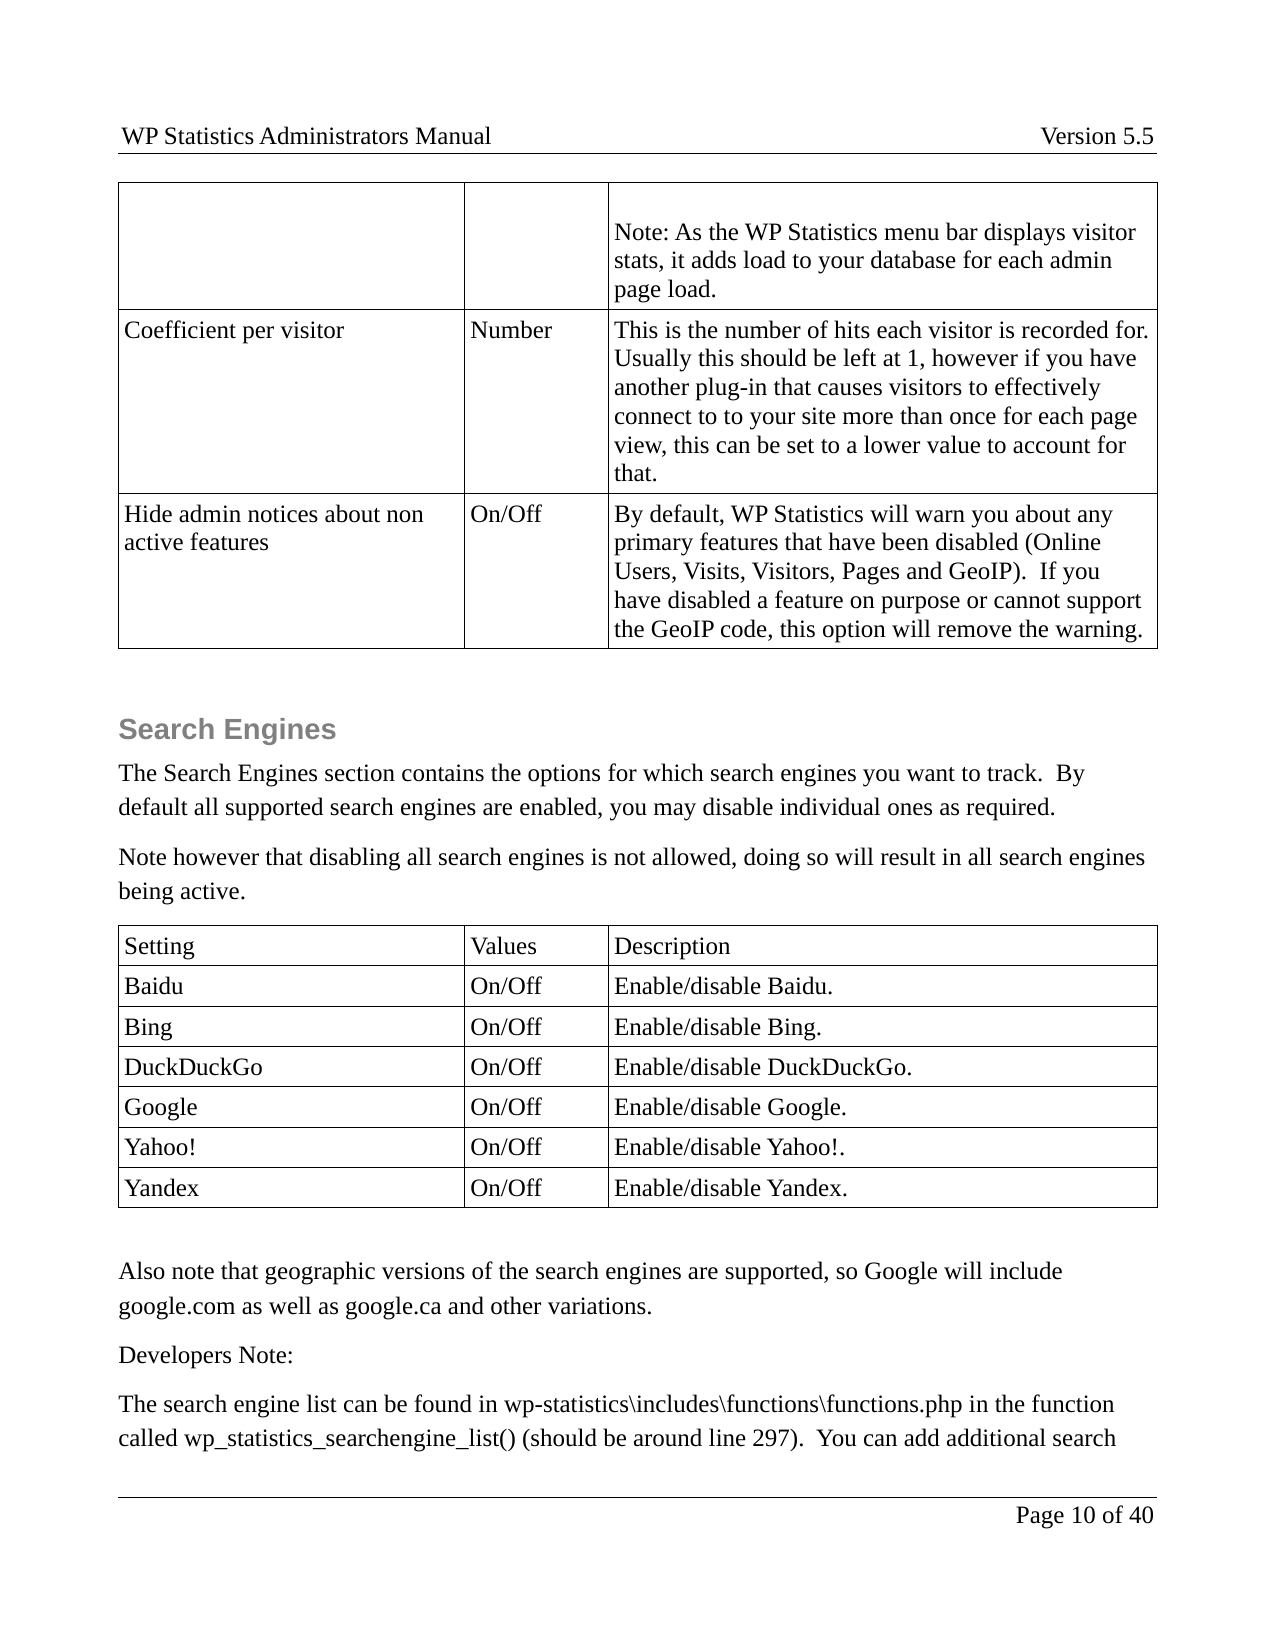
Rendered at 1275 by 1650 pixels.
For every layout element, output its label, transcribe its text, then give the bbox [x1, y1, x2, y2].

table_cell On/Off [465, 1087, 608, 1127]
table_cell [465, 183, 608, 309]
table_cell On/Off [465, 1007, 608, 1046]
table_cell [119, 183, 464, 309]
table_cell Yandex [119, 1168, 464, 1207]
table_header Description [609, 926, 1157, 965]
text Note however that disabling all search engines is not allowed, doing so will result in all search engines being active. [118, 842, 1157, 905]
table_cell On/Off [465, 494, 608, 648]
table_cell Note: As the WP Statistics menu bar displays visitor stats, it adds load to your database for each admin page load. [609, 183, 1157, 309]
text Also note that geographic versions of the search engines are supported, so Google will include google.com as well as google.ca and other variations. [118, 1256, 1157, 1320]
table_cell Enable/disable Bing. [609, 1007, 1157, 1046]
text Developers Note: [118, 1340, 1157, 1369]
subtitle Search Engines [118, 712, 1157, 746]
table_cell Coefficient per visitor [119, 310, 464, 493]
table_cell Yahoo! [119, 1128, 464, 1167]
table_cell Enable/disable DuckDuckGo. [609, 1047, 1157, 1086]
table_cell Enable/disable Google. [609, 1087, 1157, 1127]
table_cell On/Off [465, 1047, 608, 1086]
table_cell This is the number of hits each visitor is recorded for. Usually this should be left at 1, however if you have another plug-in that causes visitors to effectively connect to to your site more than once for each page view, this can be set to a lower value to account for that. [609, 310, 1157, 493]
table_header Values [465, 926, 608, 965]
table_cell DuckDuckGo [119, 1047, 464, 1086]
table_cell Google [119, 1087, 464, 1127]
table_cell Enable/disable Baidu. [609, 966, 1157, 1006]
table_cell Enable/disable Yandex. [609, 1168, 1157, 1207]
table_cell Baidu [119, 966, 464, 1006]
text The search engine list can be found in wp-statistics\includes\functions\functions.php in the function called wp_statistics_searchengine_list() (should be around line 297). You can add additional search [118, 1389, 1157, 1452]
table_cell On/Off [465, 1128, 608, 1167]
table_cell By default, WP Statistics will warn you about any primary features that have been disabled (Online Users, Visits, Visitors, Pages and GeoIP). If you have disabled a feature on purpose or cannot support the GeoIP code, this option will remove the warning. [609, 494, 1157, 648]
text The Search Engines section contains the options for which search engines you want to track. By default all supported search engines are enabled, you may disable individual ones as required. [118, 758, 1157, 821]
table_cell Hide admin notices about non active features [119, 494, 464, 648]
table_cell Bing [119, 1007, 464, 1046]
table_cell On/Off [465, 966, 608, 1006]
table_cell Number [465, 310, 608, 493]
table_cell On/Off [465, 1168, 608, 1207]
table_cell Enable/disable Yahoo!. [609, 1128, 1157, 1167]
table_header Setting [119, 926, 464, 965]
